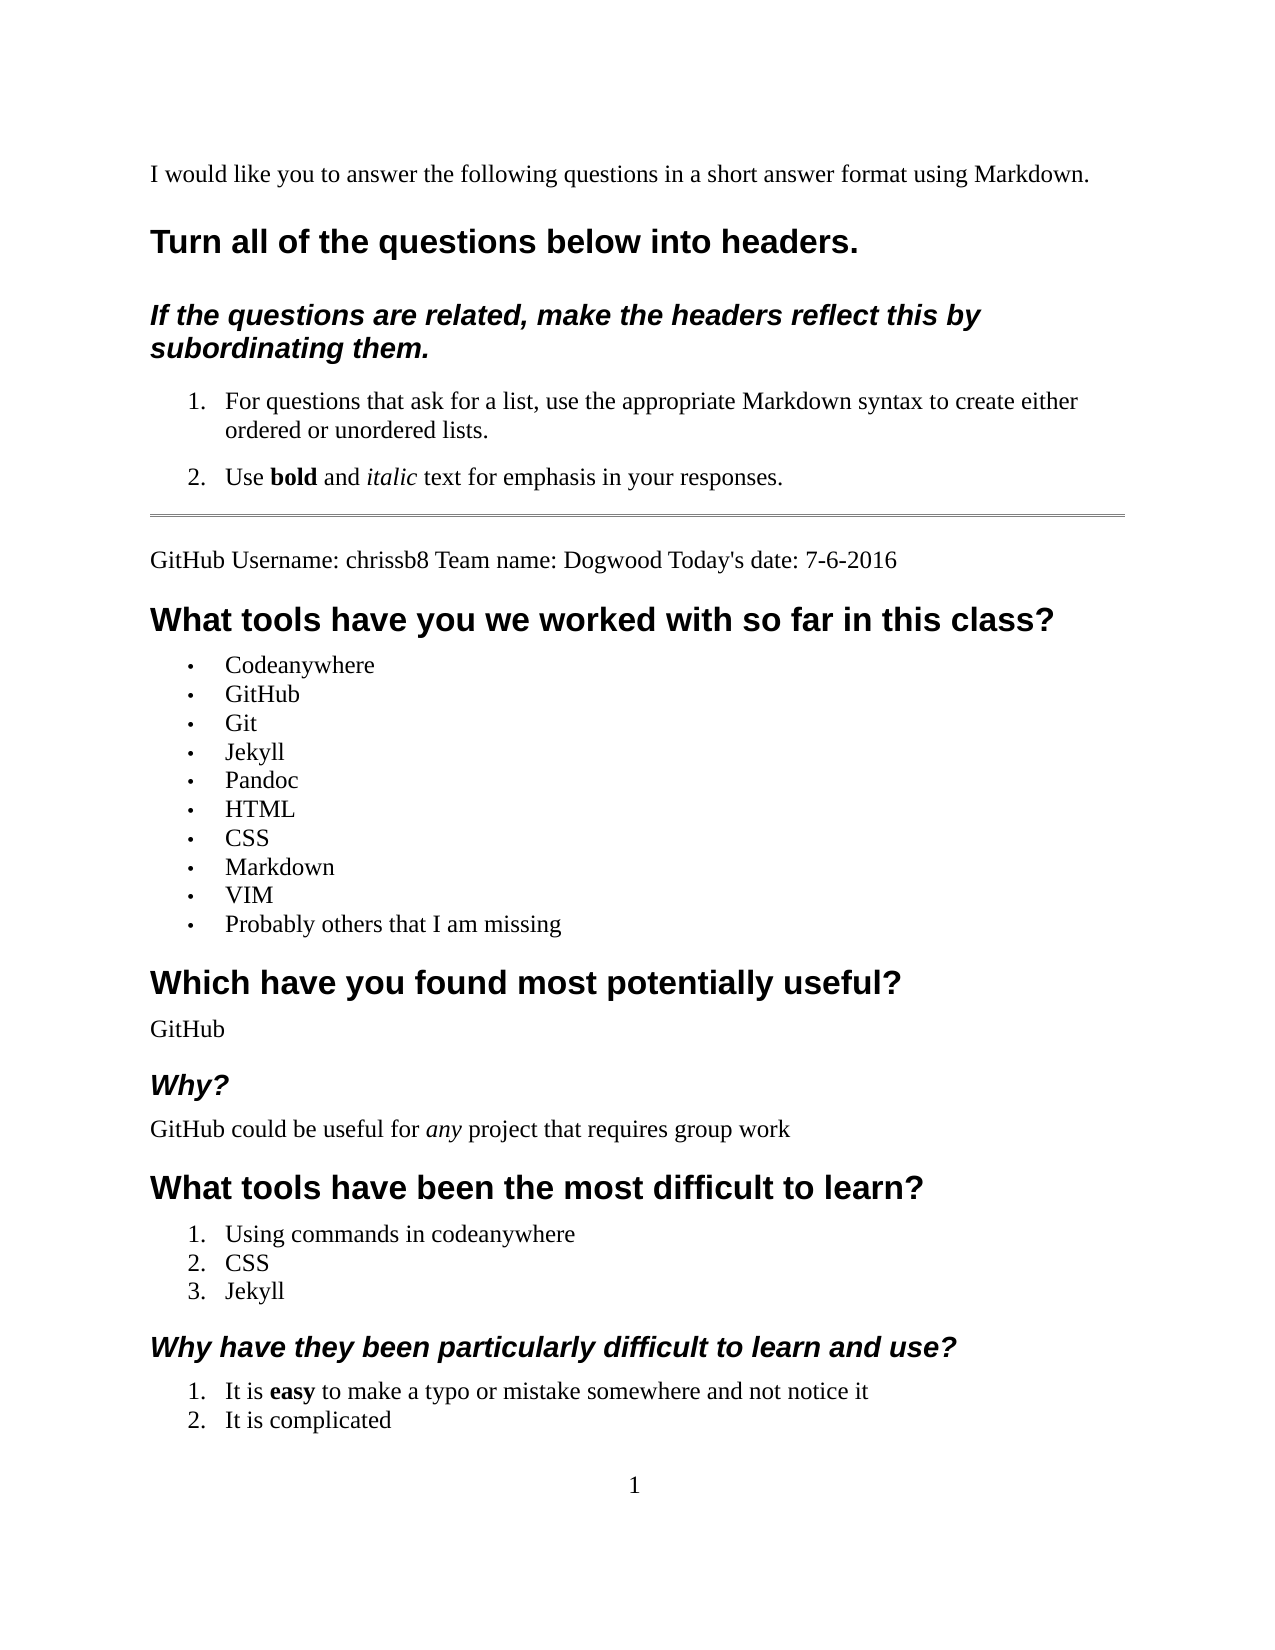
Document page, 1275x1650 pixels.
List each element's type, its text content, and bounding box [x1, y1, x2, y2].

list CSS [187, 1248, 1125, 1276]
subtitle Why? [150, 1068, 1125, 1101]
subtitle Which have you found most potentially useful? [150, 963, 1125, 1002]
list It is easy to make a typo or mistake somewhere and not notice it [187, 1376, 1125, 1405]
list It is complicated [187, 1405, 1125, 1434]
list Markdown [187, 852, 1125, 881]
list Use bold and italic text for emphasis in your responses. [187, 462, 1125, 491]
list GitHub [187, 679, 1125, 708]
subtitle Turn all of the questions below into headers. [150, 222, 1125, 260]
subtitle If the questions are related, make the headers reflect this by subordinating them. [150, 298, 1125, 365]
text GitHub [150, 1014, 1125, 1043]
list Using commands in codeanywhere [187, 1219, 1125, 1248]
list Jekyll [187, 1276, 1125, 1305]
list For questions that ask for a list, use the appropriate Markdown syntax to create either ordered or unordered lists. [187, 386, 1125, 444]
list CSS [187, 823, 1125, 852]
subtitle What tools have been the most difficult to learn? [150, 1168, 1125, 1206]
list Codeanywhere [187, 651, 1125, 679]
list Probably others that I am missing [187, 909, 1125, 938]
list Git [187, 708, 1125, 737]
list HTML [187, 794, 1125, 823]
list VIM [187, 881, 1125, 909]
subtitle Why have they been particularly difficult to learn and use? [150, 1330, 1125, 1364]
list Pandoc [187, 766, 1125, 794]
list Jekyll [187, 737, 1125, 766]
text I would like you to answer the following questions in a short answer format using Markdown. [150, 159, 1125, 188]
text GitHub Username: chrissb8 Team name: Dogwood Today's date: 7-6-2016 [150, 546, 1125, 574]
text GitHub could be useful for any project that requires group work [150, 1114, 1125, 1143]
subtitle What tools have you we worked with so far in this class? [150, 599, 1125, 638]
